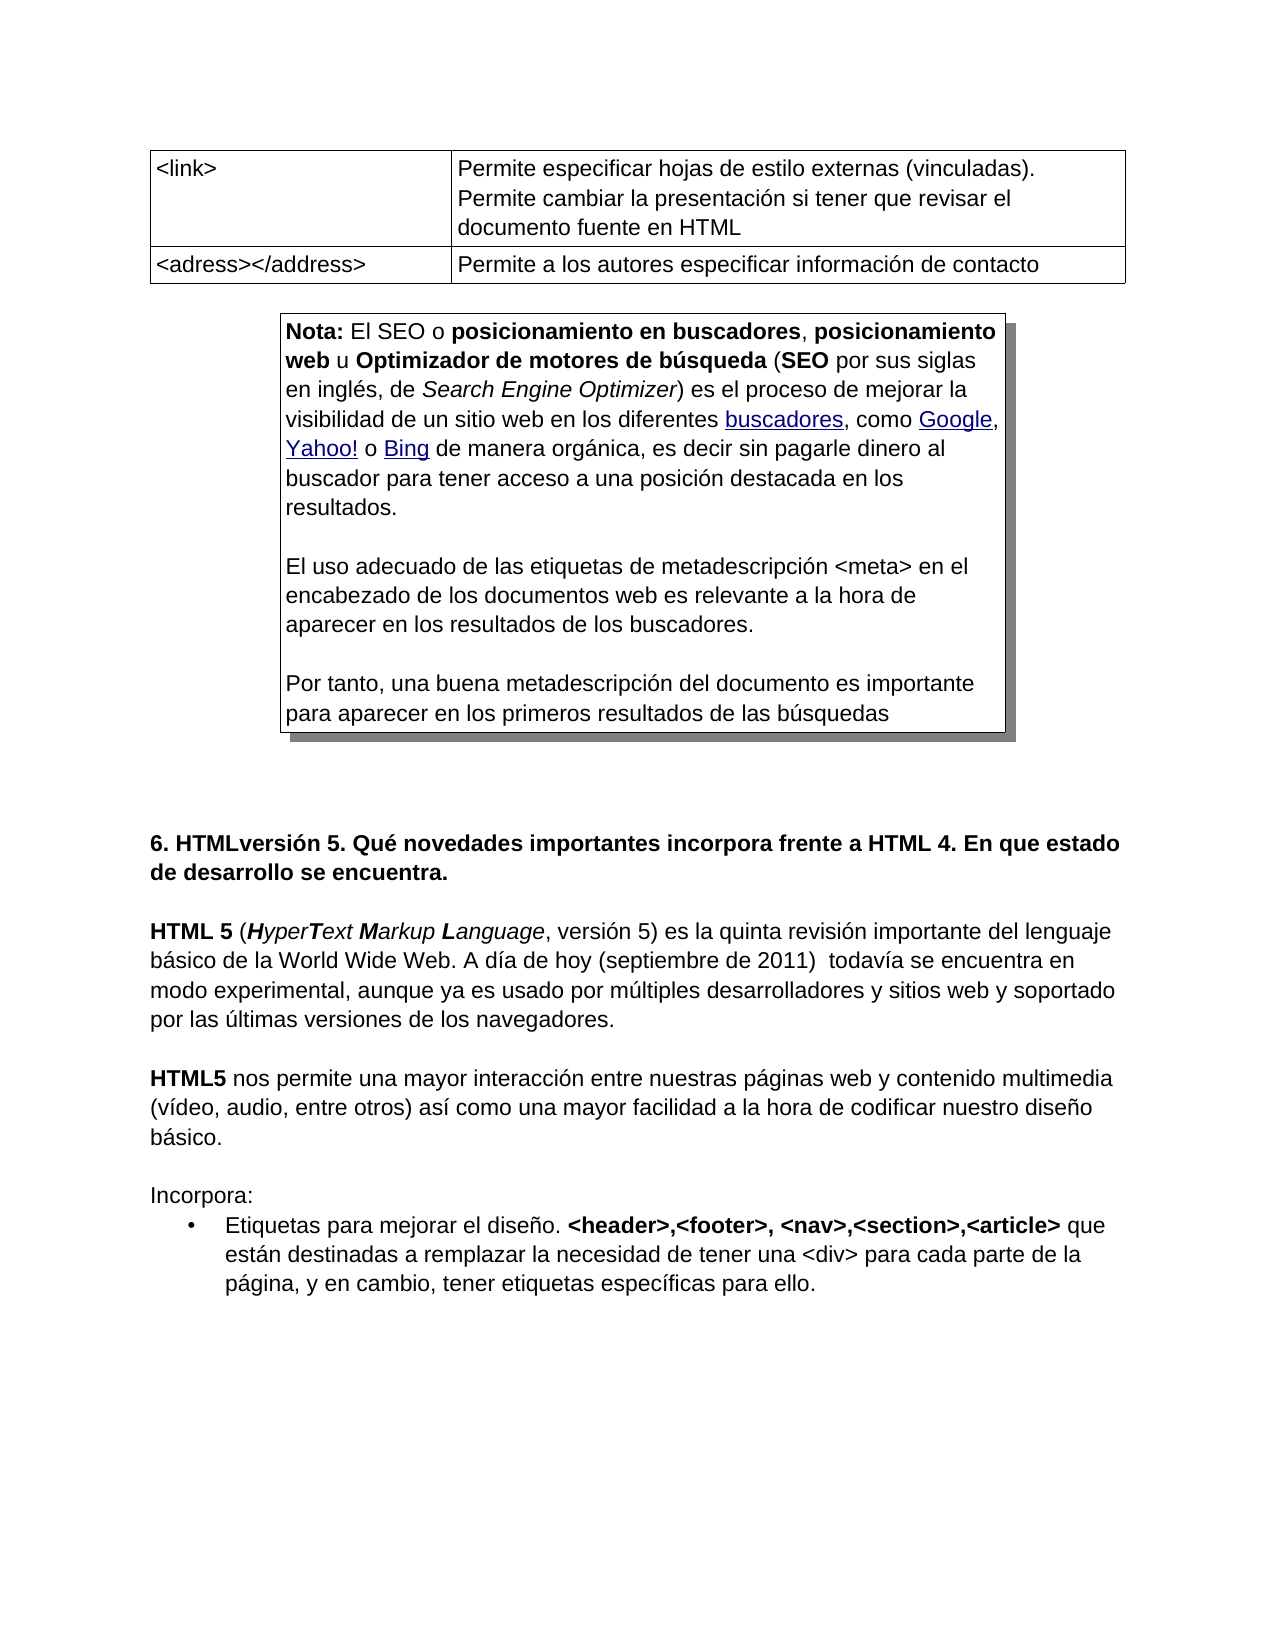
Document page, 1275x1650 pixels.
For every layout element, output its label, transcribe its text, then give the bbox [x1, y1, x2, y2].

table_cell Permite a los autores especificar información de contacto [452, 247, 1125, 283]
table_header Nota: El SEO o posicionamiento en buscadores, posicionamiento web u Optimizador de motores de búsqueda (SEO por sus siglas en inglés, de Search Engine Optimizer) es el proceso de mejorar la visibilidad de un sitio web en los diferentes buscadores, como Google, Yahoo! o Bing de manera orgánica, es decir sin pagarle dinero al buscador para tener acceso a una posición destacada en los resultados. El uso adecuado de las etiquetas de metadescripción <meta> en el encabezado de los documentos web es relevante a la hora de aparecer en los resultados de los buscadores. Por tanto, una buena metadescripción del documento es importante para aparecer en los primeros resultados de las búsquedas [281, 314, 1005, 732]
text 6. HTMLversión 5. Qué novedades importantes incorpora frente a HTML 4. En que estado de desarrollo se encuentra. [150, 831, 1125, 886]
text HTML5 nos permite una mayor interacción entre nuestras páginas web y contenido multimedia (vídeo, audio, entre otros) así como una mayor facilidad a la hora de codificar nuestro diseño básico. [150, 1066, 1125, 1150]
text HTML 5 (HyperText Markup Language, versión 5) es la quinta revisión importante del lenguaje básico de la World Wide Web. A día de hoy (septiembre de 2011) todavía se encuentra en modo experimental, aunque ya es usado por múltiples desarrolladores y sitios web y soportado por las últimas versiones de los navegadores. [150, 919, 1125, 1032]
list Etiquetas para mejorar el diseño. <header>,<footer>, <nav>,<section>,<article> que están destinadas a remplazar la necesidad de tener una <div> para cada parte de la página, y en cambio, tener etiquetas específicas para ello. [187, 1212, 1125, 1297]
table_cell <adress></address> [151, 247, 451, 283]
text Incorpora: [150, 1183, 1125, 1209]
table_cell <link> [151, 151, 451, 246]
table_cell Permite especificar hojas de estilo externas (vinculadas). Permite cambiar la presentación si tener que revisar el documento fuente en HTML [452, 151, 1125, 246]
